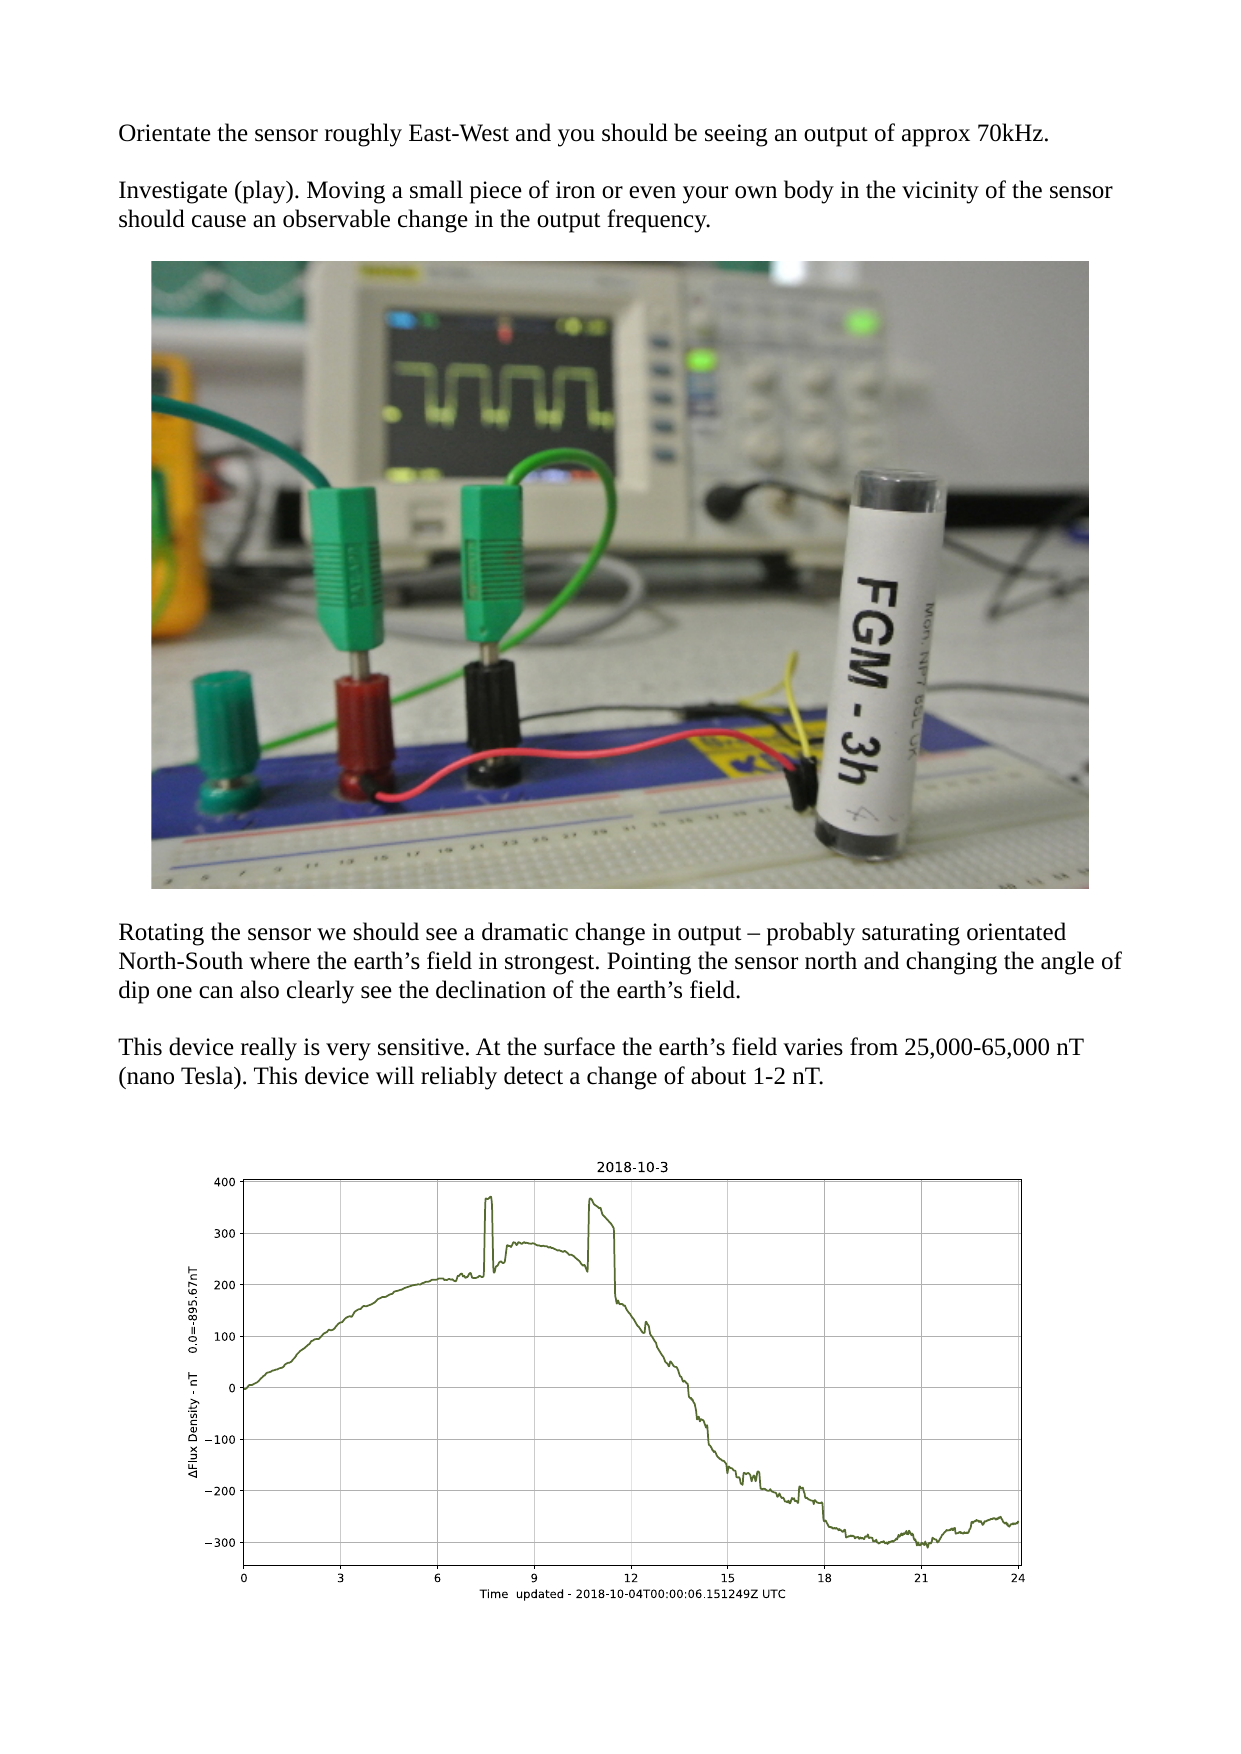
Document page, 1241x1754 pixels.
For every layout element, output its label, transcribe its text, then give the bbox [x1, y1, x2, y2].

text This device really is very sensitive. At the surface the earth’s field varies from 25,000-65,000 nT (nano Tesla). This device will reliably detect a change of about 1-2 nT. [118, 1032, 1122, 1090]
text Orientate the sensor roughly East-West and you should be seeing an output of approx 70kHz. [118, 118, 1122, 147]
picture [151, 261, 1089, 889]
text Rotating the sensor we should see a dramatic change in output – probably saturating orientated North-South where the earth’s field in strongest. Pointing the sensor north and changing the angle of dip one can also clearly see the declination of the earth’s field. [118, 917, 1122, 1003]
text Investigate (play). Moving a small piece of iron or even your own body in the vicinity of the sensor should cause an observable change in the output frequency. [118, 176, 1122, 233]
